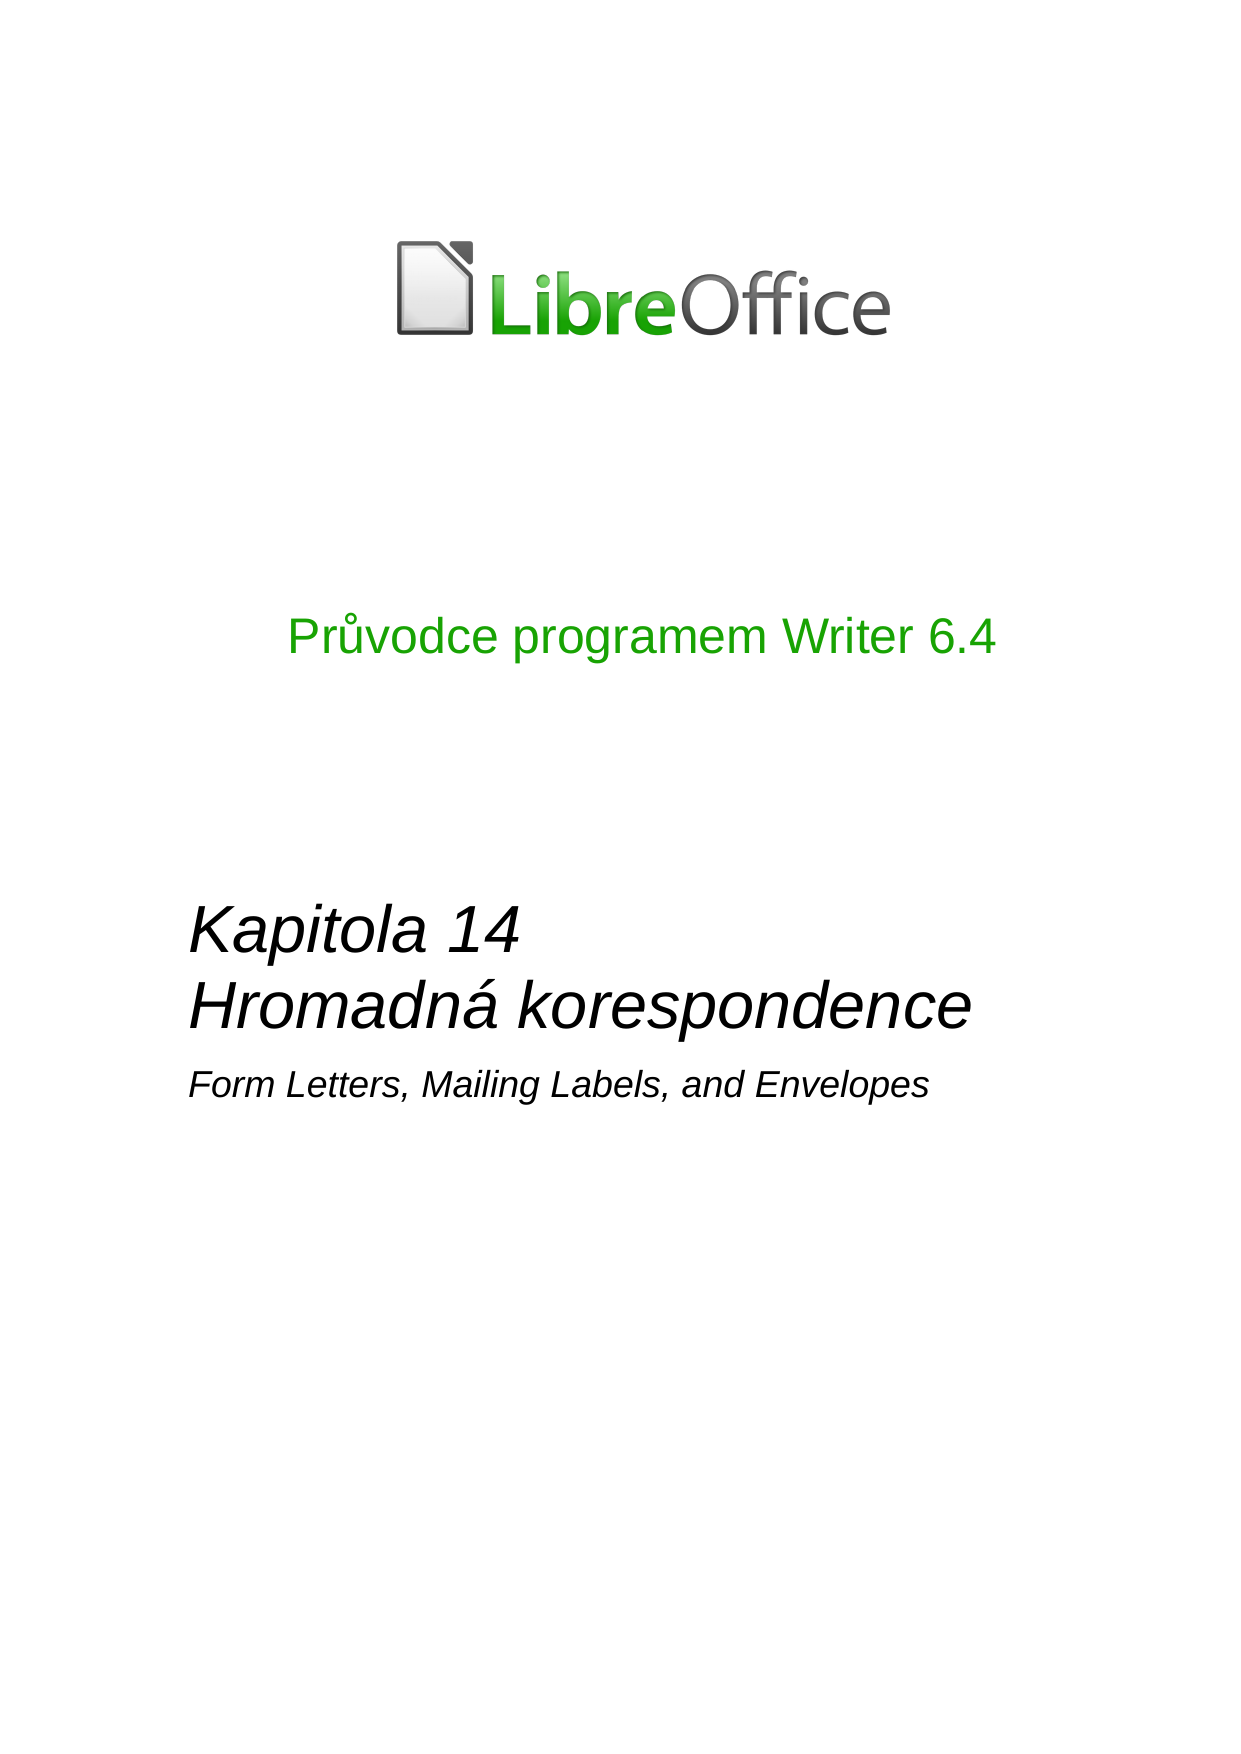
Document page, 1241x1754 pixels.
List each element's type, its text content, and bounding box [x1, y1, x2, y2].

title Kapitola 14 Hromadná korespondence [188, 889, 1098, 1043]
picture [392, 236, 893, 342]
subtitle Form Letters, Mailing Labels, and Envelopes [188, 1062, 1098, 1105]
text Průvodce programem Writer 6.4 [188, 607, 1098, 664]
